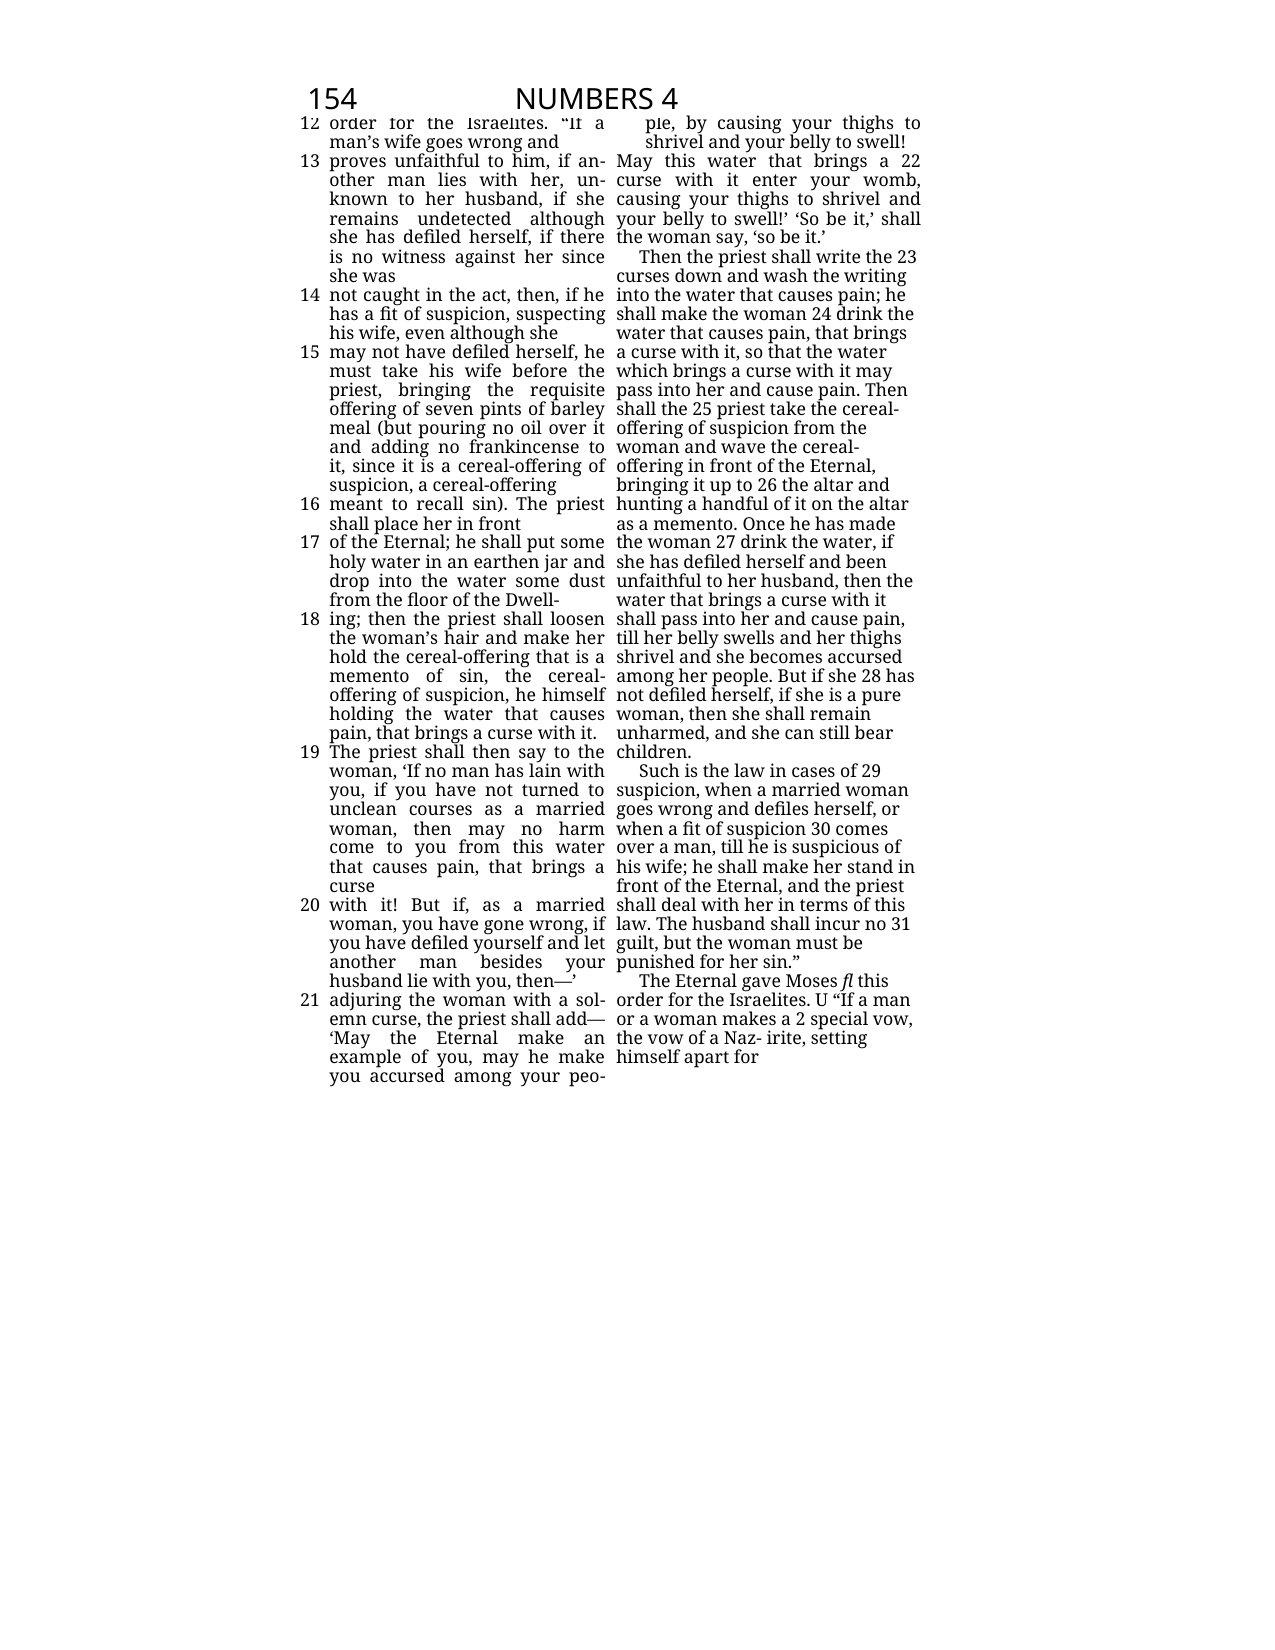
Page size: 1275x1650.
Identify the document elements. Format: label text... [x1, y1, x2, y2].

list The priest shall then say to the woman, ‘If no man has lain with you, if you have not turned to unclean courses as a married woman, then may no harm come to you from this water that causes pain, that brings a curse [300, 743, 605, 896]
list not caught in the act, then, if he has a fit of suspicion, suspect­ing his wife, even although she [300, 286, 605, 343]
list ple, by causing your thighs to shrivel and your belly to swell! [616, 114, 921, 152]
list adjuring the woman with a sol­emn curse, the priest shall add— ‘May the Eternal make an example of you, may he make you accursed among your peo­ [300, 991, 605, 1087]
list order for the Israelites. “If a man’s wife goes wrong and [300, 114, 605, 152]
list proves unfaithful to him, if an­other man lies with her, un­known to her husband, if she remains undetected although she has defiled herself, if there is no witness against her since she was [300, 152, 605, 286]
list of the Eternal; he shall put some holy water in an earthen jar and drop into the water some dust from the floor of the Dwell- [300, 534, 605, 610]
list meant to recall sin). The priest shall place her in front [300, 496, 605, 534]
list may not have defiled herself, he must take his wife before the priest, bringing the requisite offering of seven pints of barley meal (but pouring no oil over it and adding no frankincense to it, since it is a cereal-offering of suspicion, a cereal-offering [300, 343, 605, 496]
list with it! But if, as a married woman, you have gone wrong, if you have defiled yourself and let another man besides your husband lie with you, then—’ [300, 896, 605, 991]
list ing; then the priest shall loosen the woman’s hair and make her hold the cereal-offering that is a memento of sin, the cereal­offering of suspicion, he himself holding the water that causes pain, that brings a curse with it. [300, 610, 605, 743]
text The Eternal gave Moses fl this order for the Israelites. U “If a man or a woman makes a 2 special vow, the vow of a Naz- irite, setting himself apart for [616, 972, 921, 1067]
text Then the priest shall write the 23 curses down and wash the writ­ing into the water that causes pain; he shall make the woman 24 drink the water that causes pain, that brings a curse with it, so that the water which brings a curse with it may pass into her and cause pain. Then shall the 25 priest take the cereal-offering of suspicion from the woman and wave the cereal-offering in front of the Eternal, bringing it up to 26 the altar and hunting a handful of it on the altar as a memento. Once he has made the woman 27 drink the water, if she has de­filed herself and been unfaithful to her husband, then the water that brings a curse with it shall pass into her and cause pain, till her belly swells and her thighs shrivel and she becomes accursed among her people. But if she 28 has not defiled herself, if she is a pure woman, then she shall re­main unharmed, and she can still bear children. [616, 248, 921, 762]
text Such is the law in cases of 29 suspicion, when a married wom­an goes wrong and defiles her­self, or when a fit of suspicion 30 comes over a man, till he is sus­picious of his wife; he shall make her stand in front of the Eter­nal, and the priest shall deal with her in terms of this law. The husband shall incur no 31 guilt, but the woman must be punished for her sin.” [616, 762, 921, 972]
text May this water that brings a 22 curse with it enter your womb, causing your thighs to shrivel and your belly to swell!’ ‘So be it,’ shall the woman say, ‘so be it.’ [616, 152, 921, 248]
